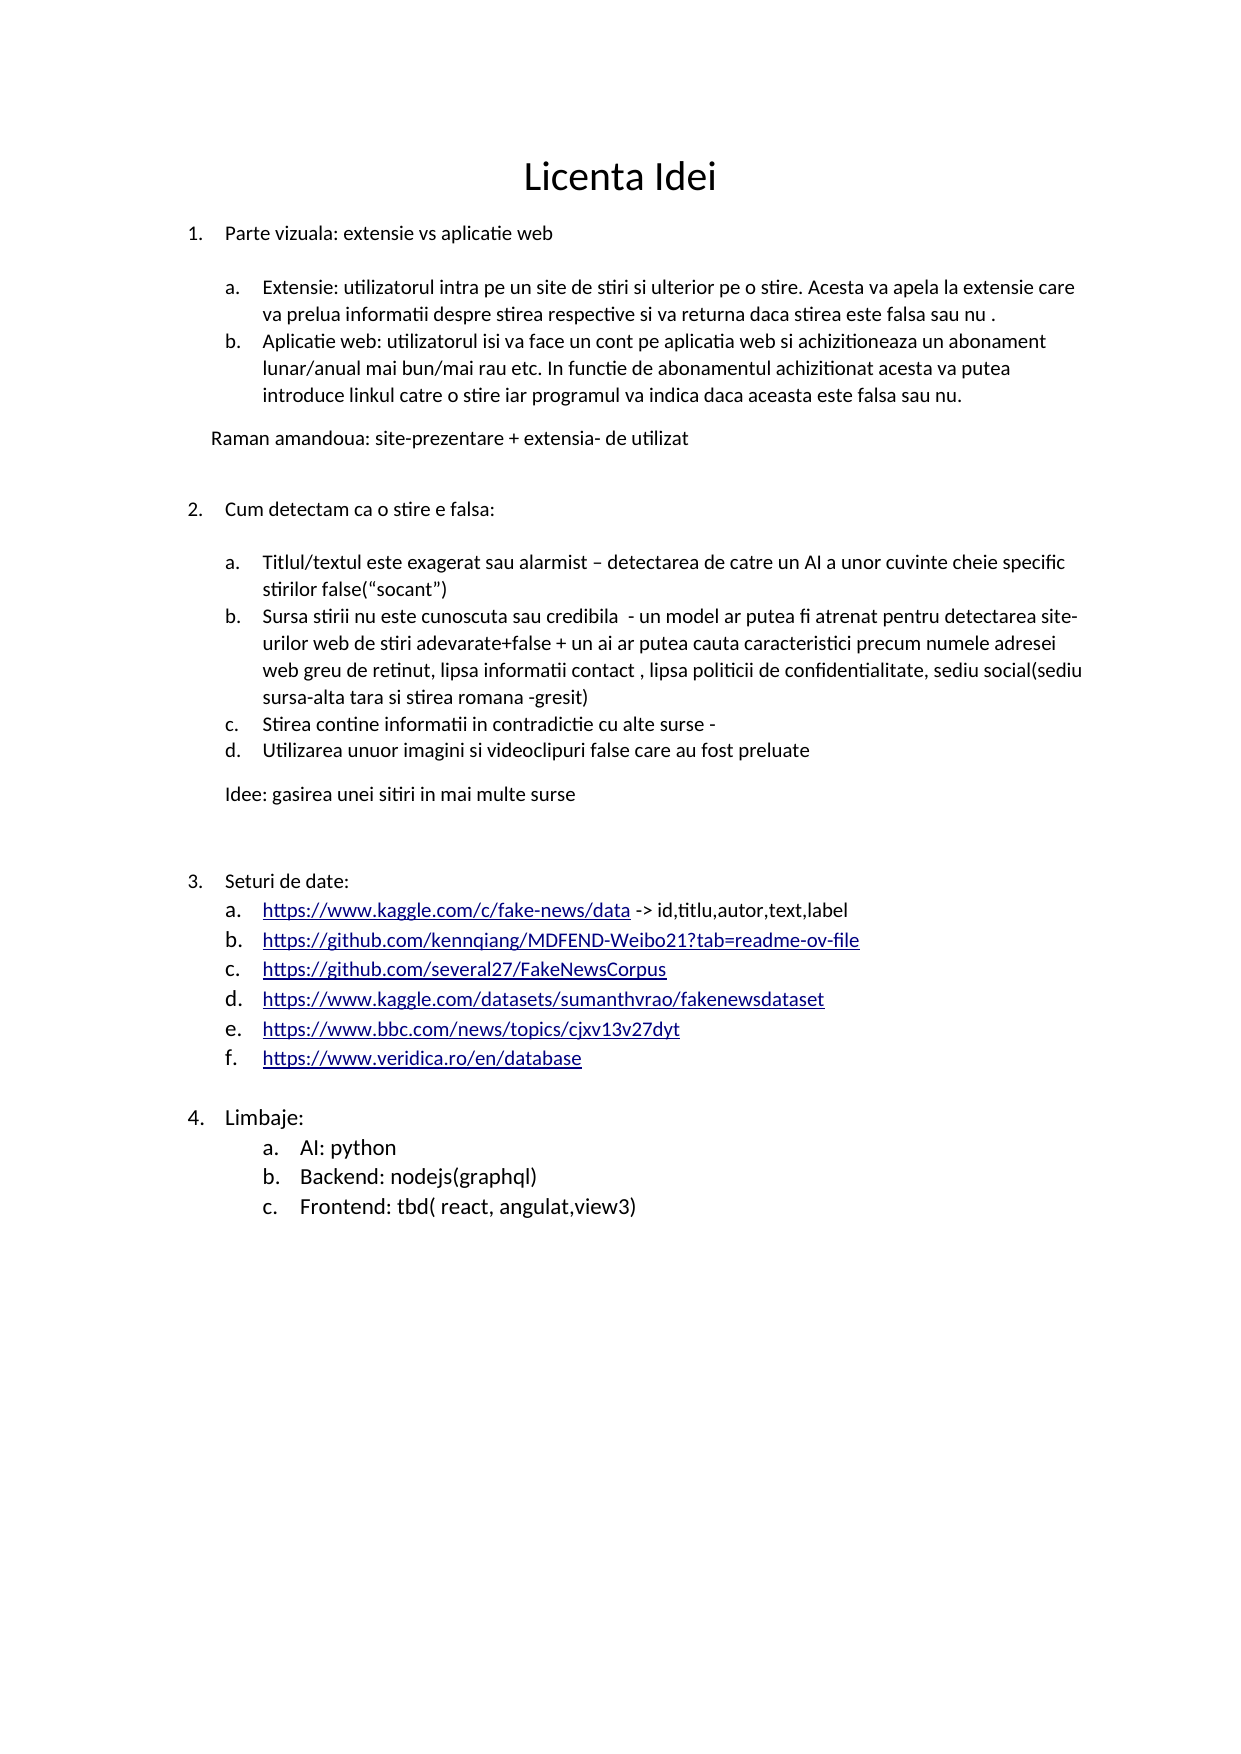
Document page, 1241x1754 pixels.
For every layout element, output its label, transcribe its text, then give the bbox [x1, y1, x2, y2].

list Titlul/textul este exagerat sau alarmist – detectarea de catre un AI a unor cuvinte cheie specific stirilor false(“socant”) [225, 549, 1090, 602]
list Aplicatie web: utilizatorul isi va face un cont pe aplicatia web si achizitioneaza un abonament lunar/anual mai bun/mai rau etc. In functie de abonamentul achizitionat acesta va putea introduce linkul catre o stire iar programul va indica daca aceasta este falsa sau nu. [225, 328, 1090, 407]
list Parte vizuala: extensie vs aplicatie web [187, 221, 1090, 246]
list Limbaje: [187, 1103, 1090, 1131]
text Raman amandoua: site-prezentare + extensia- de utilizat [150, 425, 1090, 451]
list Extensie: utilizatorul intra pe un site de stiri si ulterior pe o stire. Acesta va apela la extensie care va prelua informatii despre stirea respective si va returna daca stirea este falsa sau nu . [225, 274, 1090, 327]
list Sursa stirii nu este cunoscuta sau credibila - un model ar putea fi atrenat pentru detectarea site-urilor web de stiri adevarate+false + un ai ar putea cauta caracteristici precum numele adresei web greu de retinut, lipsa informatii contact , lipsa politicii de confidentialitate, sediu social(sediu sursa-alta tara si stirea romana -gresit) [225, 603, 1090, 709]
list Backend: nodejs(graphql) [262, 1162, 1090, 1190]
list Stirea contine informatii in contradictie cu alte surse - [225, 711, 1090, 736]
text Idee: gasirea unei sitiri in mai multe surse [225, 781, 1090, 807]
list https://github.com/kennqiang/MDFEND-Weibo21?tab=readme-ov-file [225, 925, 1090, 953]
list https://www.bbc.com/news/topics/cjxv13v27dyt [225, 1014, 1090, 1042]
list https://github.com/several27/FakeNewsCorpus [225, 954, 1090, 982]
list https://www.kaggle.com/datasets/sumanthvrao/fakenewsdataset [225, 984, 1090, 1012]
list Utilizarea unuor imagini si videoclipuri false care au fost preluate [225, 738, 1090, 763]
text Licenta Idei [150, 150, 1090, 201]
list AI: python [262, 1133, 1090, 1161]
list https://www.veridica.ro/en/database [225, 1043, 1090, 1072]
list Seturi de date: [187, 868, 1090, 894]
list Cum detectam ca o stire e falsa: [187, 496, 1090, 521]
list Frontend: tbd( react, angulat,view3) [262, 1192, 1090, 1220]
list https://www.kaggle.com/c/fake-news/data -> id,titlu,autor,text,label [225, 895, 1090, 923]
